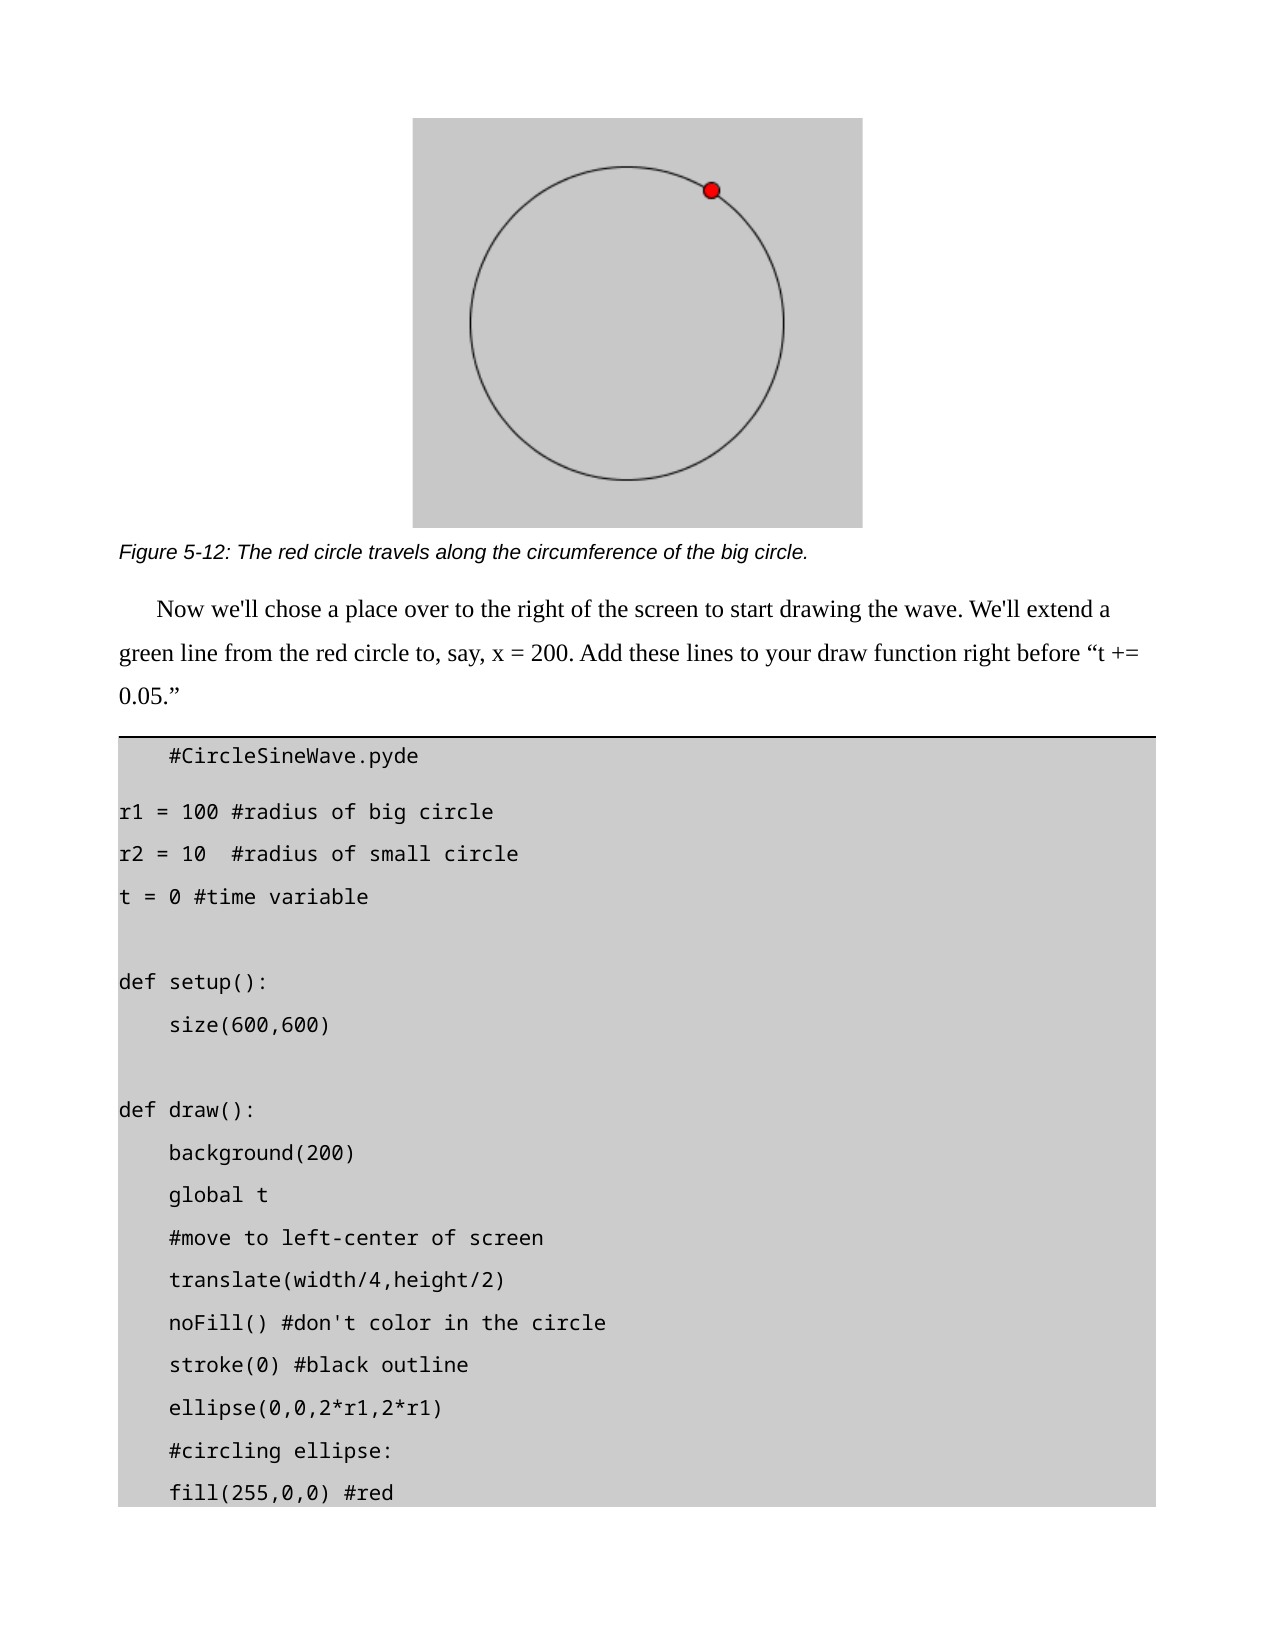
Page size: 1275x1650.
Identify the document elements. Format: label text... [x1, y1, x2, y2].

picture [412, 118, 863, 528]
text #move to left-center of screen [118, 1223, 1156, 1251]
text def draw(): [118, 1095, 1156, 1123]
text #CircleSineWave.pyde [118, 737, 1156, 770]
text t = 0 #time variable [118, 882, 1156, 910]
text fill(255,0,0) #red [118, 1478, 1156, 1507]
text translate(width/4,height/2) [118, 1265, 1156, 1294]
text stroke(0) #black outline [118, 1351, 1156, 1379]
text Now we'll chose a place over to the right of the screen to start drawing the wave. We'll extend a green line from the red circle to, say, x = 200. Add these lines to your draw function right before “t += 0.05.” [118, 594, 1156, 709]
text ellipse(0,0,2*r1,2*r1) [118, 1393, 1156, 1422]
text Figure 5-12: The red circle travels along the circumference of the big circle. [118, 118, 1156, 564]
text noFill() #don't color in the circle [118, 1308, 1156, 1336]
text def setup(): [118, 967, 1156, 996]
text r2 = 10 #radius of small circle [118, 839, 1156, 868]
text size(600,600) [118, 1010, 1156, 1038]
text #circling ellipse: [118, 1436, 1156, 1464]
text r1 = 100 #radius of big circle [118, 792, 1156, 825]
text background(200) [118, 1138, 1156, 1166]
text global t [118, 1180, 1156, 1209]
